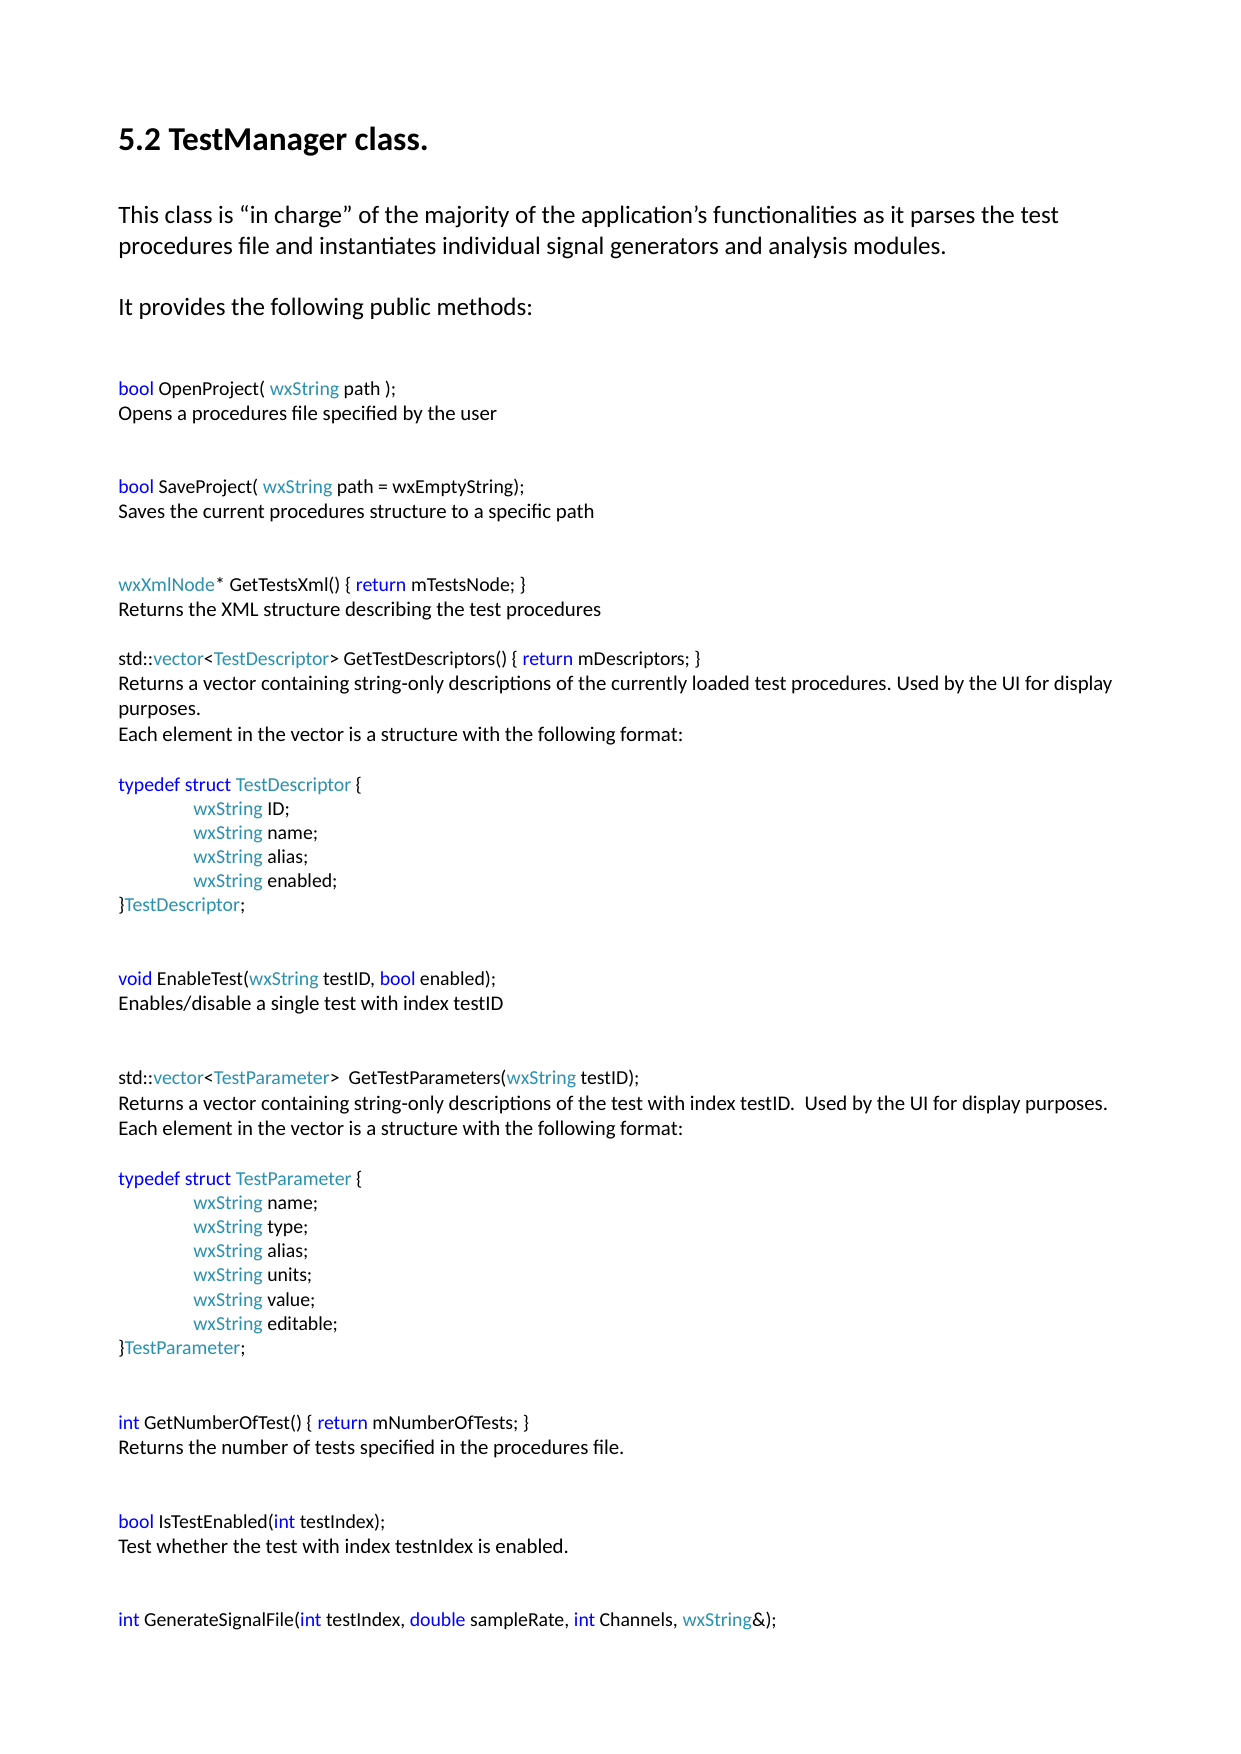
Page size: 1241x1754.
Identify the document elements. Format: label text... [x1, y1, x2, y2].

text wxString type; [118, 1214, 1122, 1238]
text bool SaveProject( wxString path = wxEmptyString); [118, 474, 1122, 498]
text wxString name; [118, 1190, 1122, 1214]
text }TestDescriptor; [118, 893, 1122, 917]
text wxXmlNode* GetTestsXml() { return mTestsNode; } [118, 572, 1122, 596]
text wxString enabled; [118, 868, 1122, 893]
text wxString value; [118, 1287, 1122, 1311]
text Saves the current procedures structure to a specific path [118, 498, 1122, 524]
text wxString alias; [118, 1238, 1122, 1263]
text wxString alias; [118, 844, 1122, 868]
text Returns the XML structure describing the test procedures [118, 596, 1122, 622]
text Opens a procedures file specified by the user [118, 401, 1122, 426]
text void EnableTest(wxString testID, bool enabled); [118, 966, 1122, 991]
text Test whether the test with index testnIdex is enabled. [118, 1533, 1122, 1559]
text std::vector<TestDescriptor> GetTestDescriptors() { return mDescriptors; } [118, 646, 1122, 670]
text Each element in the vector is a structure with the following format: [118, 721, 1122, 746]
text wxString editable; [118, 1311, 1122, 1335]
text Enables/disable a single test with index testID [118, 991, 1122, 1016]
text 5.2 TestManager class. [118, 118, 1122, 159]
text typedef struct TestParameter { [118, 1166, 1122, 1190]
text wxString ID; [118, 796, 1122, 820]
text This class is “in charge” of the majority of the application’s functionalities as it parses the test procedures file and instantiates individual signal generators and analysis modules. [118, 199, 1122, 261]
text wxString name; [118, 820, 1122, 844]
text std::vector<TestParameter> GetTestParameters(wxString testID); [118, 1066, 1122, 1090]
text bool OpenProject( wxString path ); [118, 376, 1122, 401]
text bool IsTestEnabled(int testIndex); [118, 1509, 1122, 1533]
text Returns a vector containing string-only descriptions of the currently loaded test procedures. Used by the UI for display purposes. [118, 670, 1122, 721]
text It provides the following public methods: [118, 291, 1122, 322]
text wxString units; [118, 1263, 1122, 1287]
text int GenerateSignalFile(int testIndex, double sampleRate, int Channels, wxString&); [118, 1607, 1122, 1631]
text Returns a vector containing string-only descriptions of the test with index testID. Used by the UI for display purposes. [118, 1090, 1122, 1115]
text Each element in the vector is a structure with the following format: [118, 1115, 1122, 1141]
text Returns the number of tests specified in the procedures file. [118, 1434, 1122, 1460]
text typedef struct TestDescriptor { [118, 772, 1122, 796]
text int GetNumberOfTest() { return mNumberOfTests; } [118, 1410, 1122, 1434]
text }TestParameter; [118, 1335, 1122, 1359]
